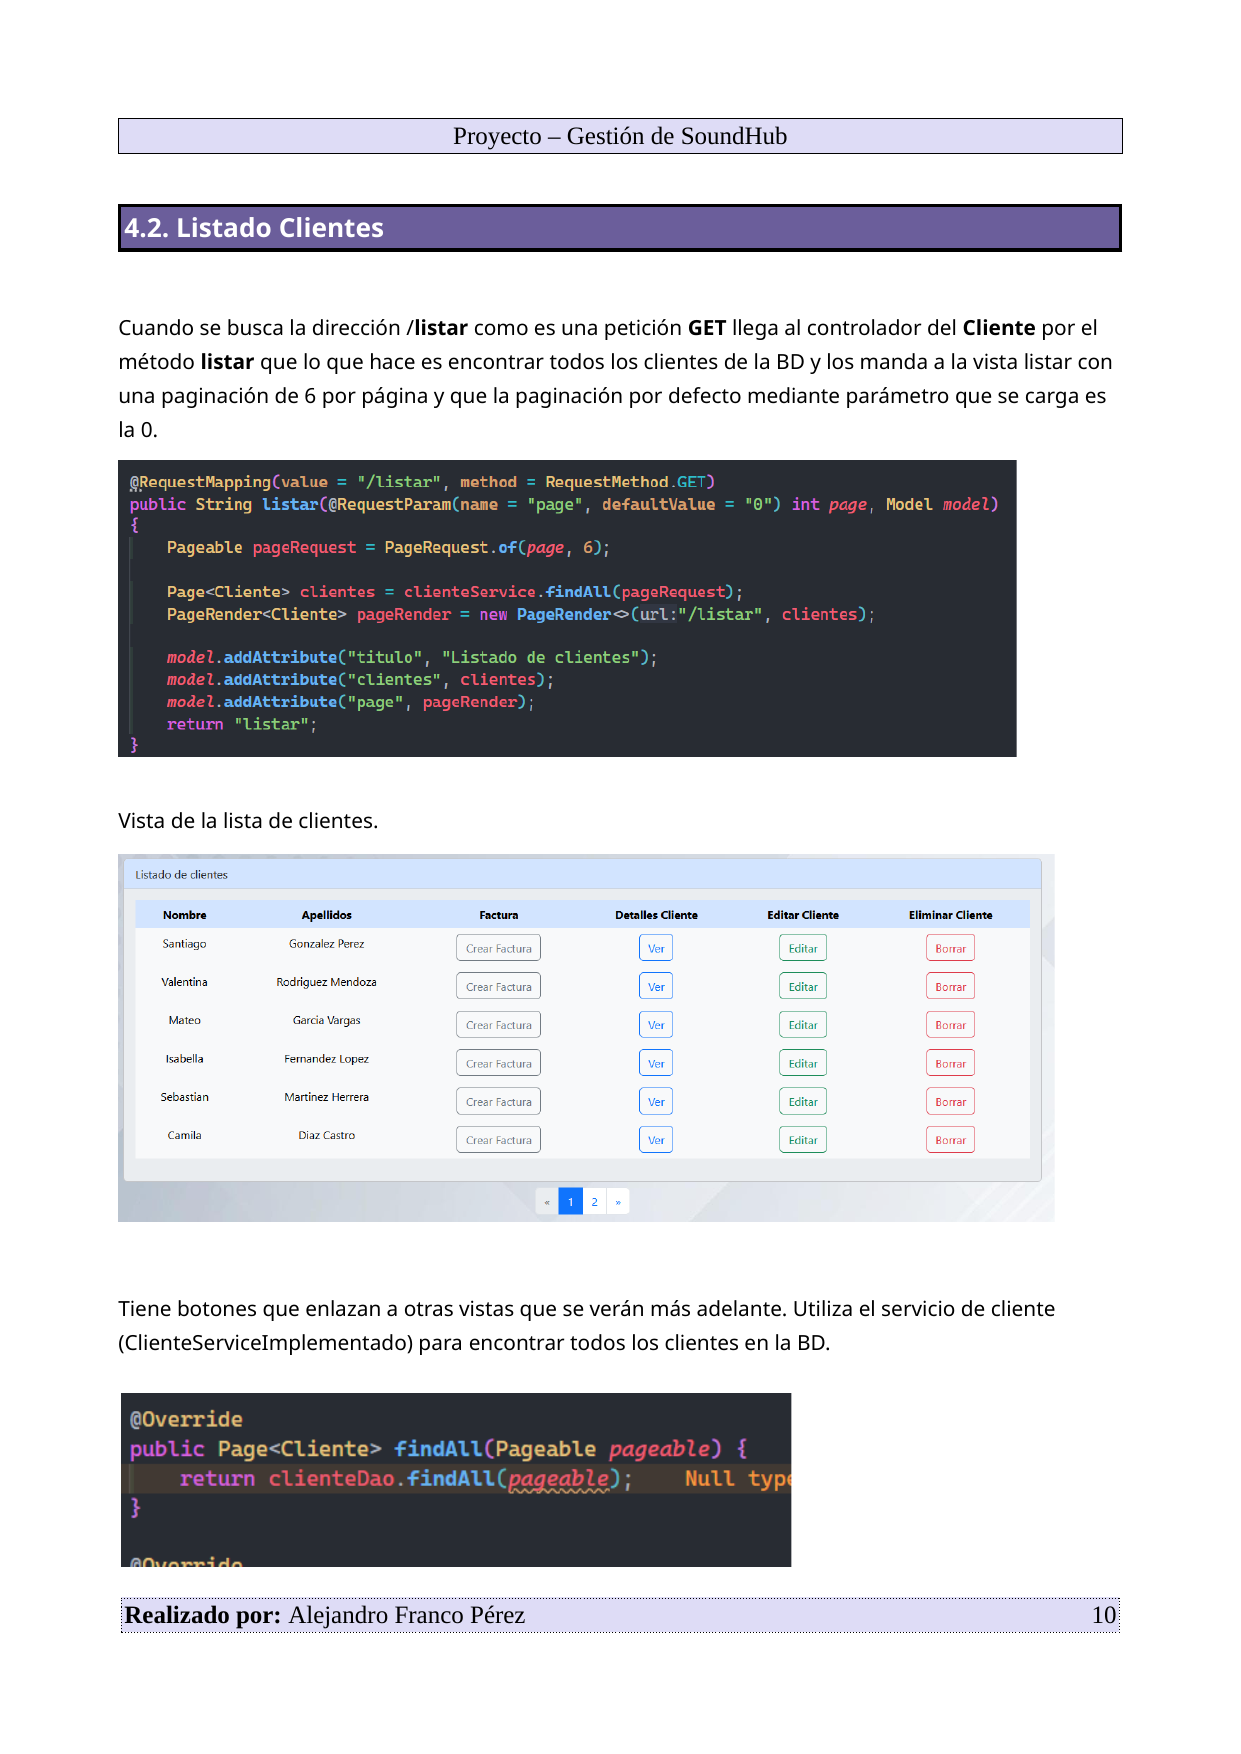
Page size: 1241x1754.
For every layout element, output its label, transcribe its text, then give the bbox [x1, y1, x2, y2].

picture [118, 460, 1017, 757]
picture [118, 854, 1055, 1222]
text Tiene botones que enlazan a otras vistas que se verán más adelante. Utiliza el servicio de cliente (ClienteServiceImplementado) para encontrar todos los clientes en la BD. [118, 1294, 1122, 1357]
text Vista de la lista de clientes. [118, 806, 1122, 834]
subtitle 4.2. Listado Clientes [121, 207, 1119, 248]
text Cuando se busca la dirección /listar como es una petición GET llega al controlador del Cliente por el método listar que lo que hace es encontrar todos los clientes de la BD y los manda a la vista listar con una paginación de 6 por página y que la paginación por defecto mediante parámetro que se carga es la 0. [118, 313, 1122, 443]
picture [121, 1393, 792, 1567]
